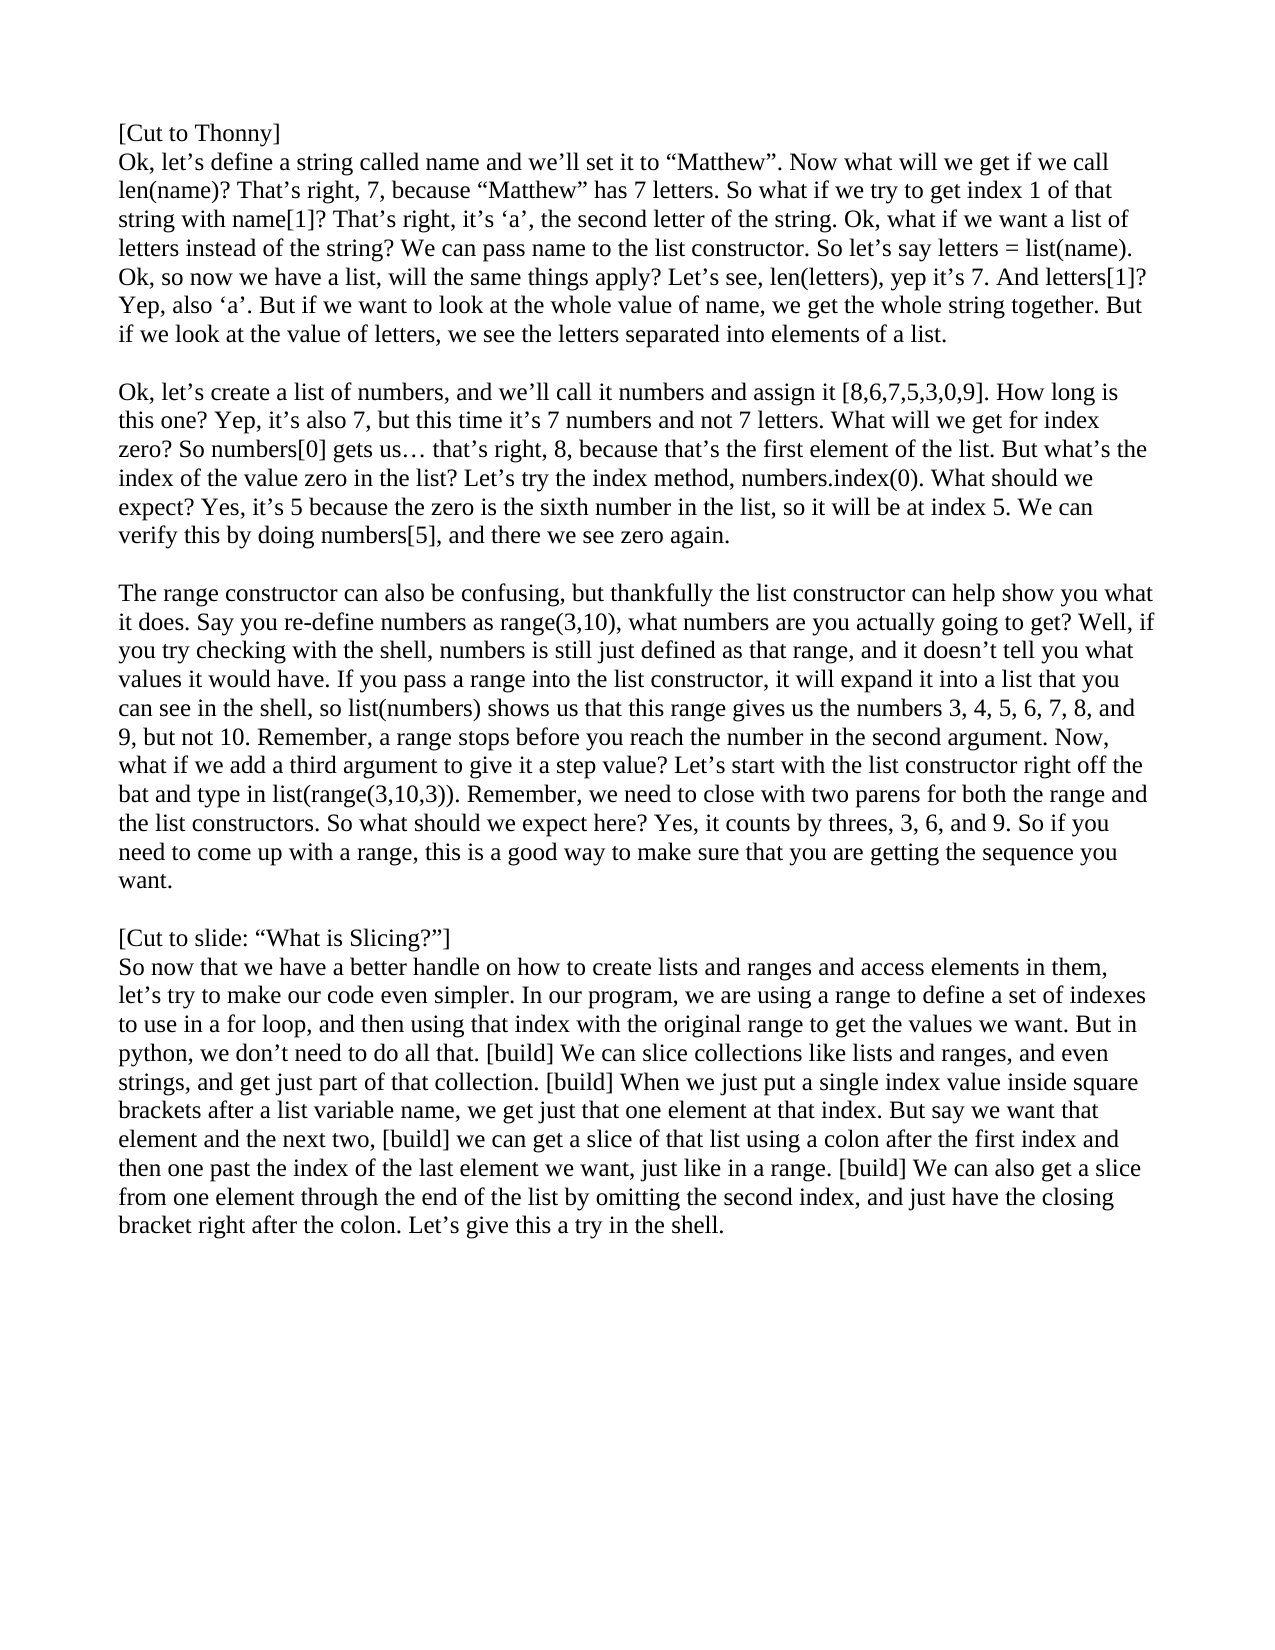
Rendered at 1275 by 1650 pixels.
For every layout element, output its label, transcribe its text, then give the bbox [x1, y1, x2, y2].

text Ok, let’s create a list of numbers, and we’ll call it numbers and assign it [8,6,7,5,3,0,9]. How long is this one? Yep, it’s also 7, but this time it’s 7 numbers and not 7 letters. What will we get for index zero? So numbers[0] gets us… that’s right, 8, because that’s the first element of the list. But what’s the index of the value zero in the list? Let’s try the index method, numbers.index(0). What should we expect? Yes, it’s 5 because the zero is the sixth number in the list, so it will be at index 5. We can verify this by doing numbers[5], and there we see zero again. [118, 377, 1157, 549]
text Ok, let’s define a string called name and we’ll set it to “Matthew”. Now what will we get if we call len(name)? That’s right, 7, because “Matthew” has 7 letters. So what if we try to get index 1 of that string with name[1]? That’s right, it’s ‘a’, the second letter of the string. Ok, what if we want a list of letters instead of the string? We can pass name to the list constructor. So let’s say letters = list(name). Ok, so now we have a list, will the same things apply? Let’s see, len(letters), yep it’s 7. And letters[1]? Yep, also ‘a’. But if we want to look at the whole value of name, we get the whole string together. But if we look at the value of letters, we see the letters separated into elements of a list. [118, 147, 1157, 348]
text The range constructor can also be confusing, but thankfully the list constructor can help show you what it does. Say you re-define numbers as range(3,10), what numbers are you actually going to get? Well, if you try checking with the shell, numbers is still just defined as that range, and it doesn’t tell you what values it would have. If you pass a range into the list constructor, it will expand it into a list that you can see in the shell, so list(numbers) shows us that this range gives us the numbers 3, 4, 5, 6, 7, 8, and 9, but not 10. Remember, a range stops before you reach the number in the second argument. Now, what if we add a third argument to give it a step value? Let’s start with the list constructor right off the bat and type in list(range(3,10,3)). Remember, we need to close with two parens for both the range and the list constructors. So what should we expect here? Yes, it counts by threes, 3, 6, and 9. So if you need to come up with a range, this is a good way to make sure that you are getting the sequence you want. [118, 578, 1157, 894]
text [Cut to Thonny] [118, 118, 1157, 147]
text So now that we have a better handle on how to create lists and ranges and access elements in them, let’s try to make our code even simpler. In our program, we are using a range to define a set of indexes to use in a for loop, and then using that index with the original range to get the values we want. But in python, we don’t need to do all that. [build] We can slice collections like lists and ranges, and even strings, and get just part of that collection. [build] When we just put a single index value inside square brackets after a list variable name, we get just that one element at that index. But say we want that element and the next two, [build] we can get a slice of that list using a colon after the first index and then one past the index of the last element we want, just like in a range. [build] We can also get a slice from one element through the end of the list by omitting the second index, and just have the closing bracket right after the colon. Let’s give this a try in the shell. [118, 952, 1157, 1239]
text [Cut to slide: “What is Slicing?”] [118, 923, 1157, 952]
